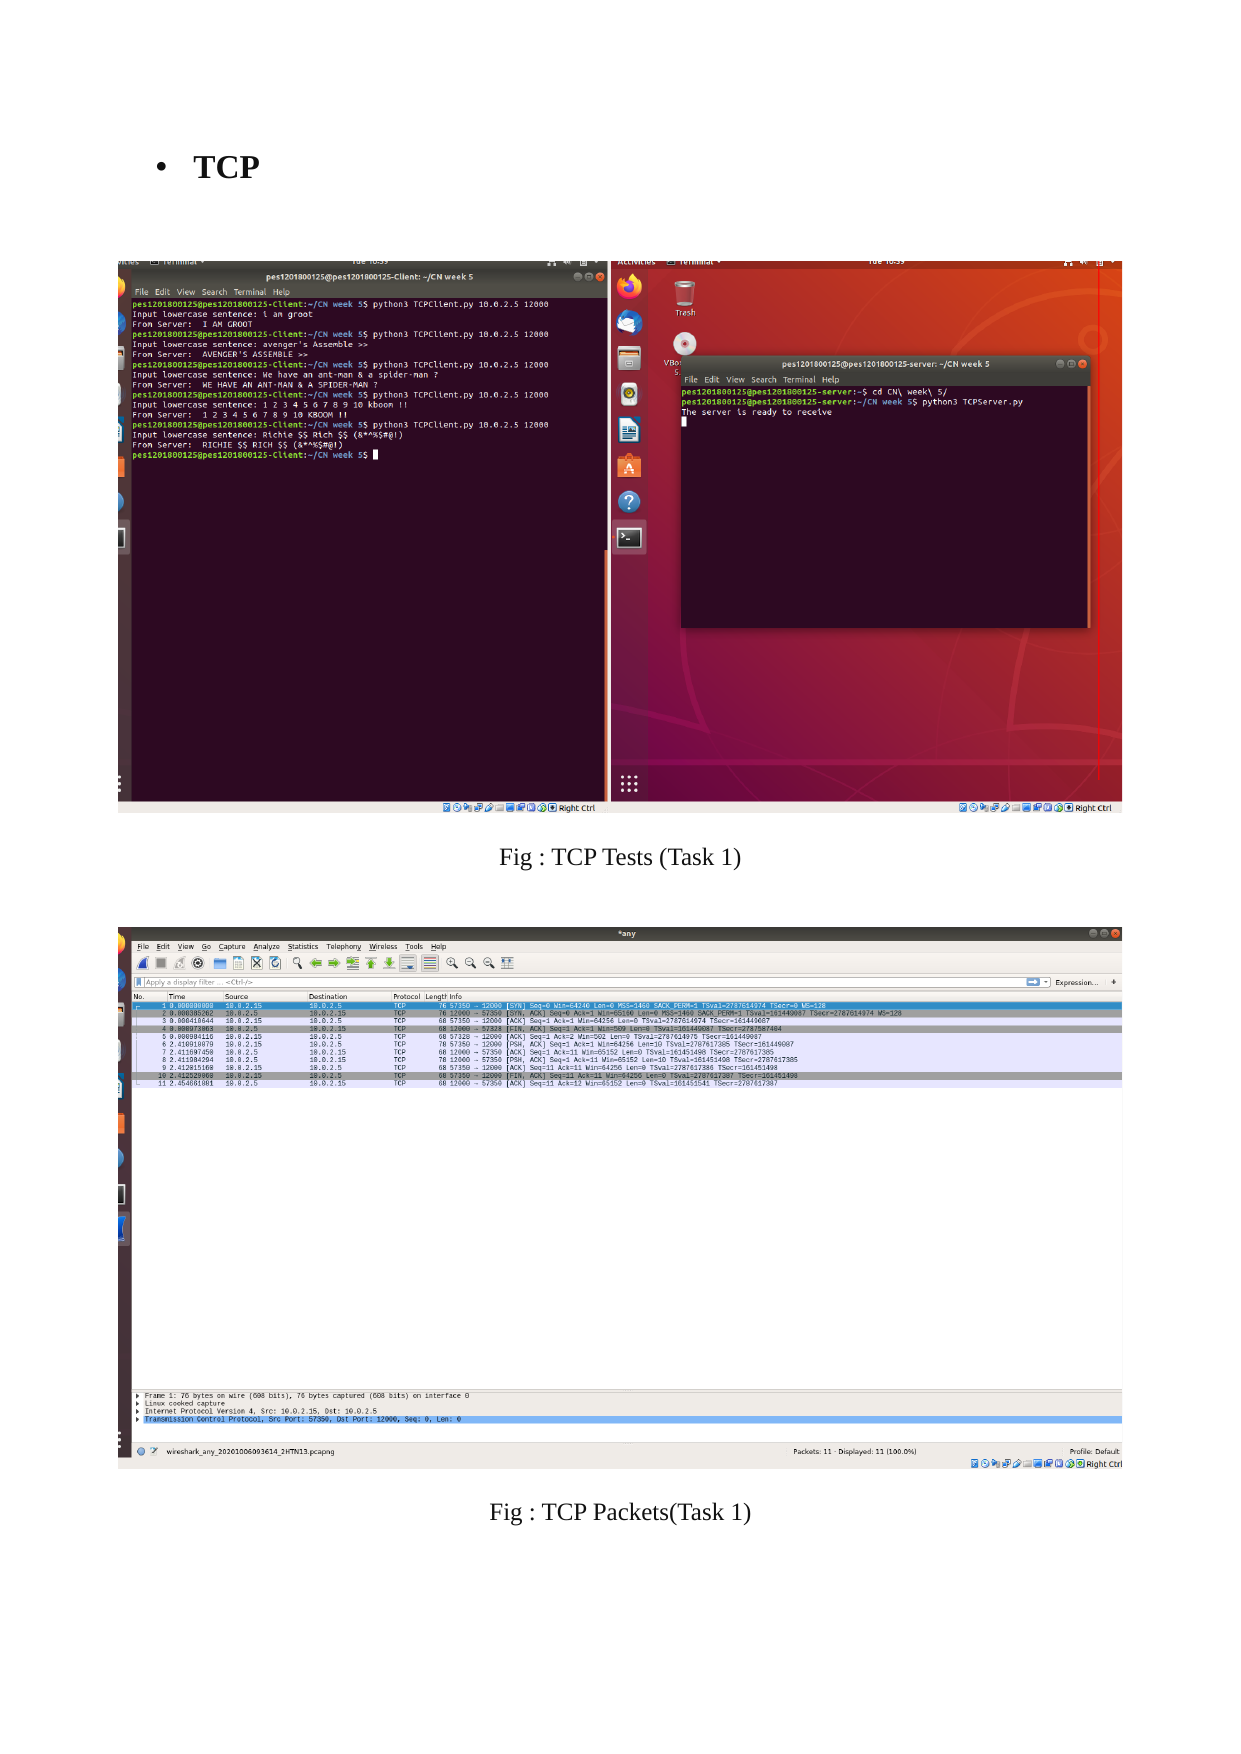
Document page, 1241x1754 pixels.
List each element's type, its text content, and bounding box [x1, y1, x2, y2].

list TCP [156, 147, 1122, 185]
text Fig : TCP Packets(Task 1) [118, 1497, 1122, 1526]
picture [118, 927, 1123, 1469]
text Fig : TCP Tests (Task 1) [118, 842, 1122, 870]
picture [118, 261, 1123, 813]
